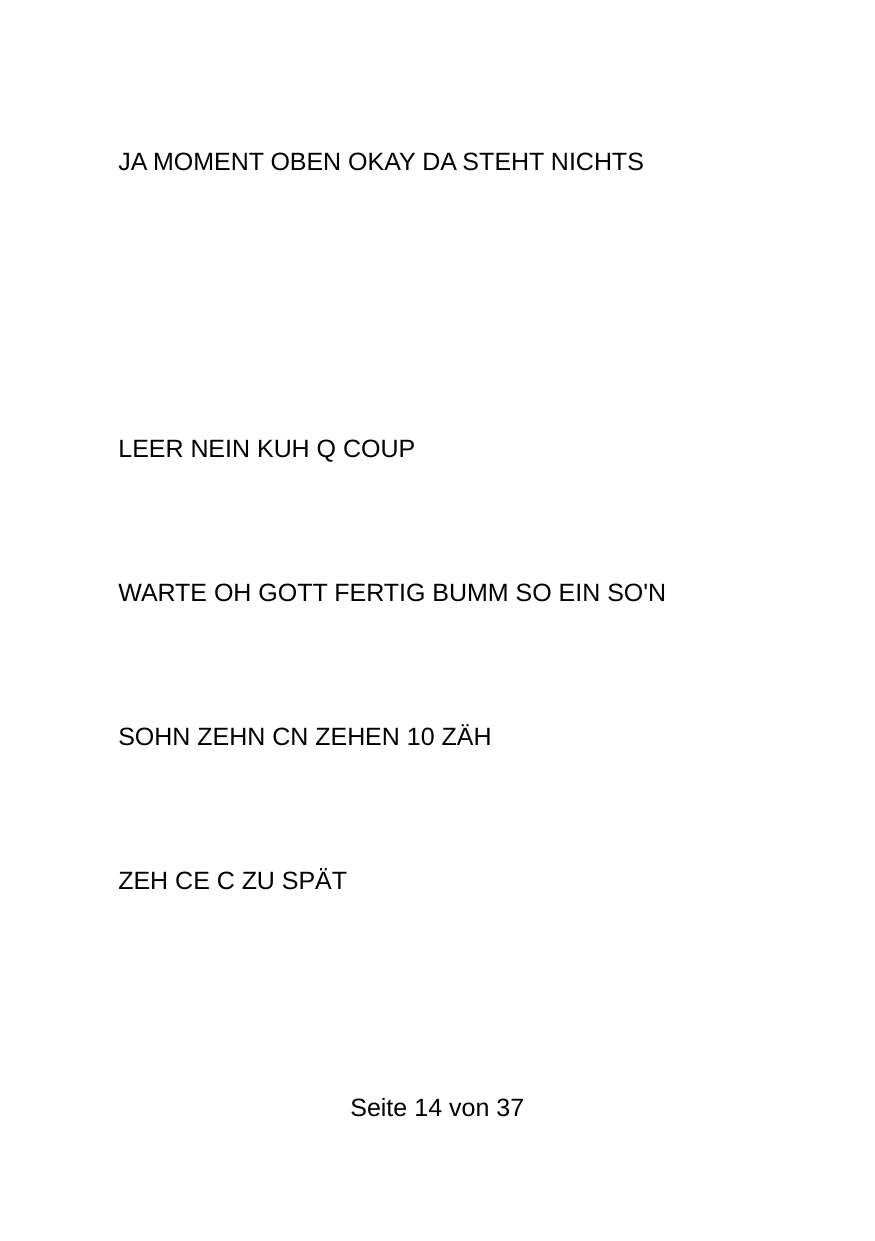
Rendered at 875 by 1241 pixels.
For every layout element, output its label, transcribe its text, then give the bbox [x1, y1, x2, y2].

text WARTE OH GOTT FERTIG BUMM SO EIN SO'N [118, 578, 756, 607]
text SOHN ZEHN CN ZEHEN 10 ZÄH [118, 722, 756, 751]
text ZEH CE C ZU SPÄT [118, 866, 756, 894]
text JA MOMENT OBEN OKAY DA STEHT NICHTS [118, 147, 756, 176]
text LEER NEIN KUH Q COUP [118, 434, 756, 463]
